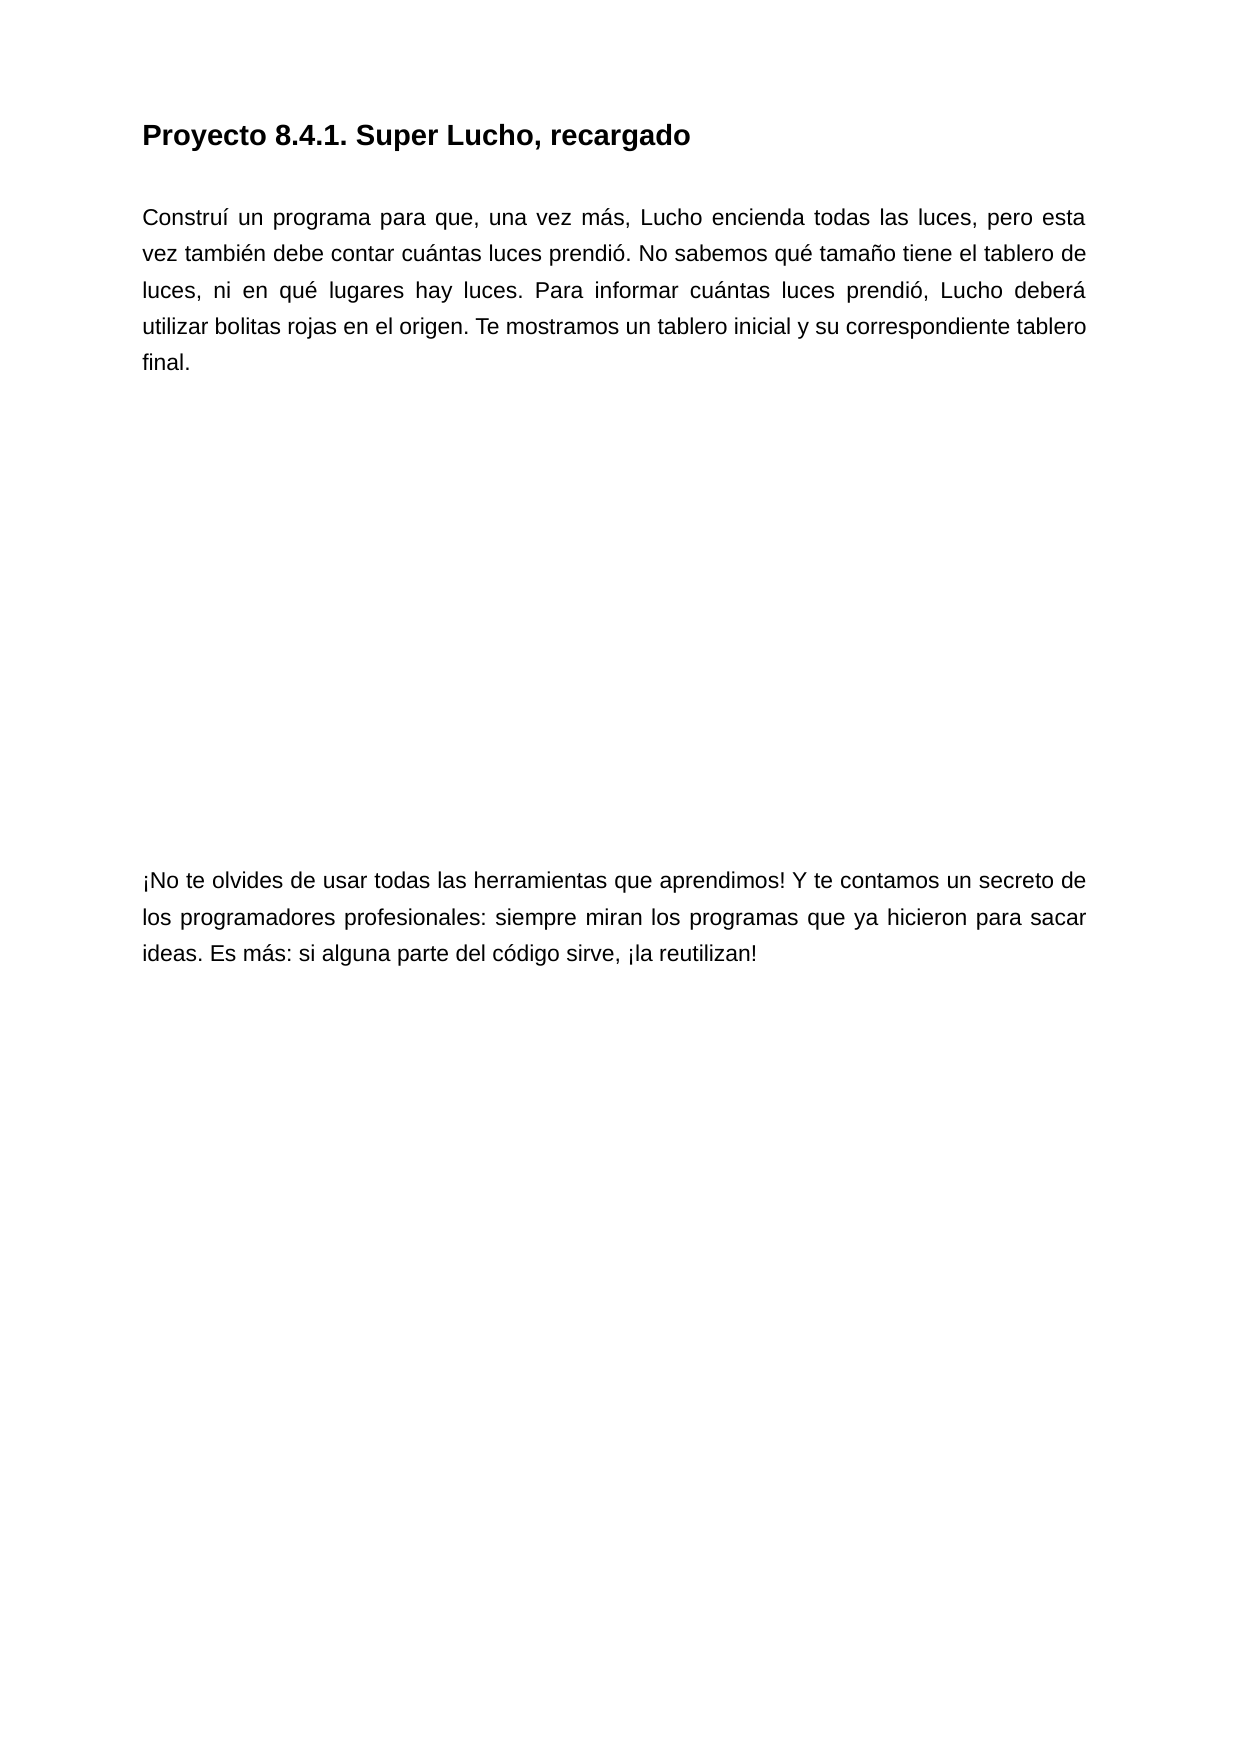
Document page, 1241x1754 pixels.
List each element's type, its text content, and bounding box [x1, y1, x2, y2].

text Proyecto 8.4.1. Super Lucho, recargado [142, 118, 1087, 152]
text Construí un programa para que, una vez más, Lucho encienda todas las luces, pero esta vez también debe contar cuántas luces prendió. No sabemos qué tamaño tiene el tablero de luces, ni en qué lugares hay luces. Para informar cuántas luces prendió, Lucho deberá utilizar bolitas rojas en el origen. Te mostramos un tablero inicial y su correspondiente tablero final. [142, 204, 1087, 376]
text ¡No te olvides de usar todas las herramientas que aprendimos! Y te contamos un secreto de los programadores profesionales: siempre miran los programas que ya hicieron para sacar ideas. Es más: si alguna parte del código sirve, ¡la reutilizan! [142, 867, 1087, 967]
